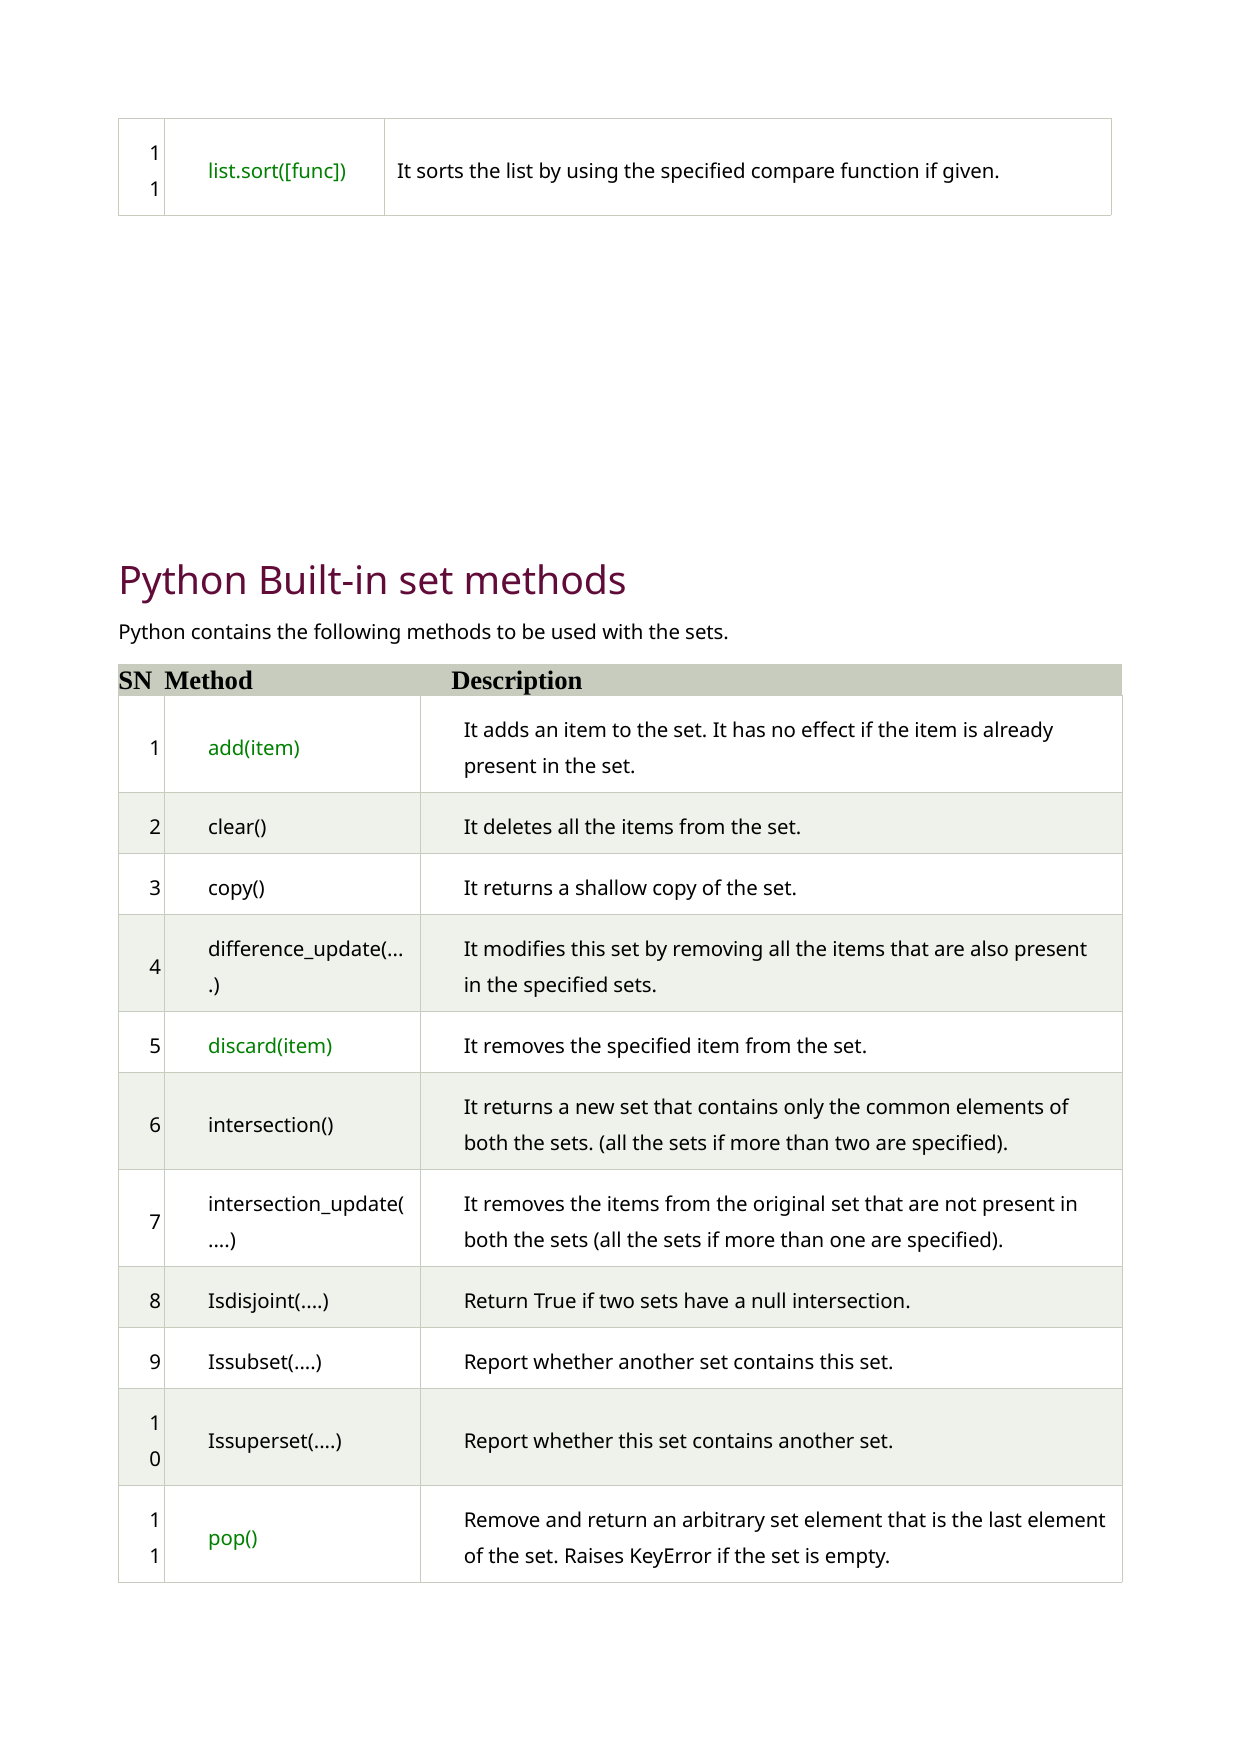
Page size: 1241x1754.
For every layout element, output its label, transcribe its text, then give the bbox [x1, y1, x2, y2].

table_cell 1 [119, 696, 164, 792]
table_cell add(item) [165, 696, 420, 792]
table_cell It deletes all the items from the set. [421, 793, 1122, 853]
table_cell Return True if two sets have a null intersection. [421, 1267, 1122, 1327]
table_header Description [420, 664, 1122, 695]
table_cell Isdisjoint(....) [165, 1267, 420, 1327]
table_cell discard(item) [165, 1012, 420, 1072]
table_header SN [118, 664, 164, 695]
subtitle Python Built-in set methods [118, 552, 1122, 606]
text Python contains the following methods to be used with the sets. [118, 618, 1122, 646]
table_cell intersection_update(....) [165, 1170, 420, 1266]
table_cell 9 [119, 1328, 164, 1388]
table_cell 10 [119, 1389, 164, 1485]
table_cell It sorts the list by using the specified compare function if given. [385, 119, 1111, 215]
table_cell 11 [119, 119, 164, 215]
table_cell 2 [119, 793, 164, 853]
table_cell It returns a shallow copy of the set. [421, 854, 1122, 914]
table_cell Issubset(....) [165, 1328, 420, 1388]
table_header Method [164, 664, 420, 695]
table_cell list.sort([func]) [165, 119, 384, 215]
table_cell Report whether this set contains another set. [421, 1389, 1122, 1485]
table_cell Report whether another set contains this set. [421, 1328, 1122, 1388]
table_cell Remove and return an arbitrary set element that is the last element of the set. Raises KeyError if the set is empty. [421, 1486, 1122, 1582]
table_cell 11 [119, 1486, 164, 1582]
table_cell 6 [119, 1073, 164, 1169]
table_cell pop() [165, 1486, 420, 1582]
table_cell 4 [119, 915, 164, 1011]
table_cell It modifies this set by removing all the items that are also present in the specified sets. [421, 915, 1122, 1011]
table_cell 8 [119, 1267, 164, 1327]
table_cell It adds an item to the set. It has no effect if the item is already present in the set. [421, 696, 1122, 792]
table_cell intersection() [165, 1073, 420, 1169]
table_cell Issuperset(....) [165, 1389, 420, 1485]
table_cell It removes the specified item from the set. [421, 1012, 1122, 1072]
table_cell 7 [119, 1170, 164, 1266]
table_cell difference_update(....) [165, 915, 420, 1011]
table_cell It removes the items from the original set that are not present in both the sets (all the sets if more than one are specified). [421, 1170, 1122, 1266]
table_cell It returns a new set that contains only the common elements of both the sets. (all the sets if more than two are specified). [421, 1073, 1122, 1169]
table_cell 3 [119, 854, 164, 914]
table_cell 5 [119, 1012, 164, 1072]
table_cell clear() [165, 793, 420, 853]
table_cell copy() [165, 854, 420, 914]
